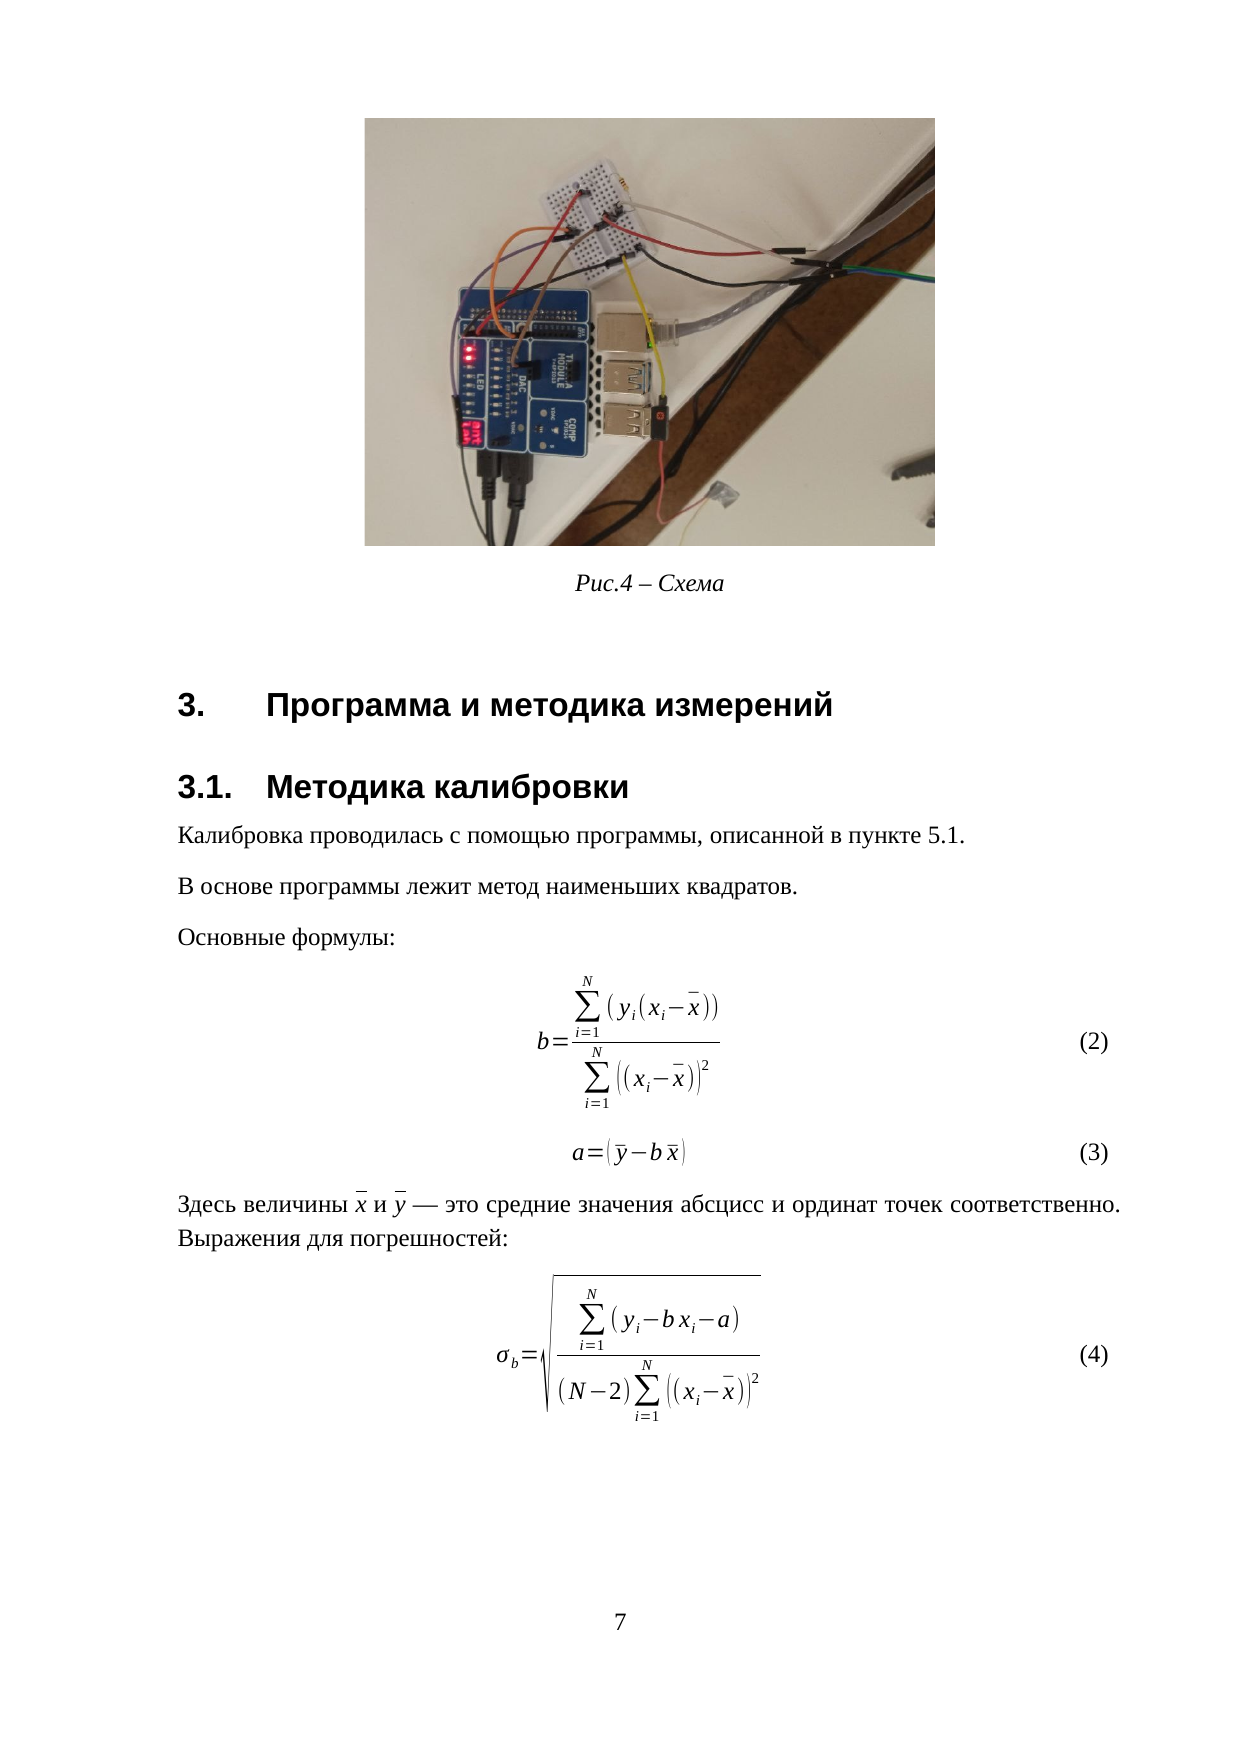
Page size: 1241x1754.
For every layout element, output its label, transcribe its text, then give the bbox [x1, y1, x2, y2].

text Рис.4 – Схема [177, 568, 1122, 597]
text Калибровка проводилась с помощью программы, ОПИСАННОЙ В ПУНКТЕ 5.1. [177, 821, 1122, 849]
text Здесь величины x и y — это средние значения абсцисс и ординат точек соответственно. Выражения для погрешностей: [177, 1189, 1122, 1251]
picture [364, 118, 935, 546]
text (3) [177, 1134, 1122, 1168]
subtitle Программа и методика измерений [177, 685, 1093, 723]
text (2) [177, 973, 1122, 1112]
subtitle Методика калибровки [177, 767, 1093, 805]
text Основные формулы: [177, 922, 1122, 951]
text (4) [177, 1273, 1122, 1425]
text В основе программы лежит метод наименьших квадратов. [177, 871, 1122, 900]
